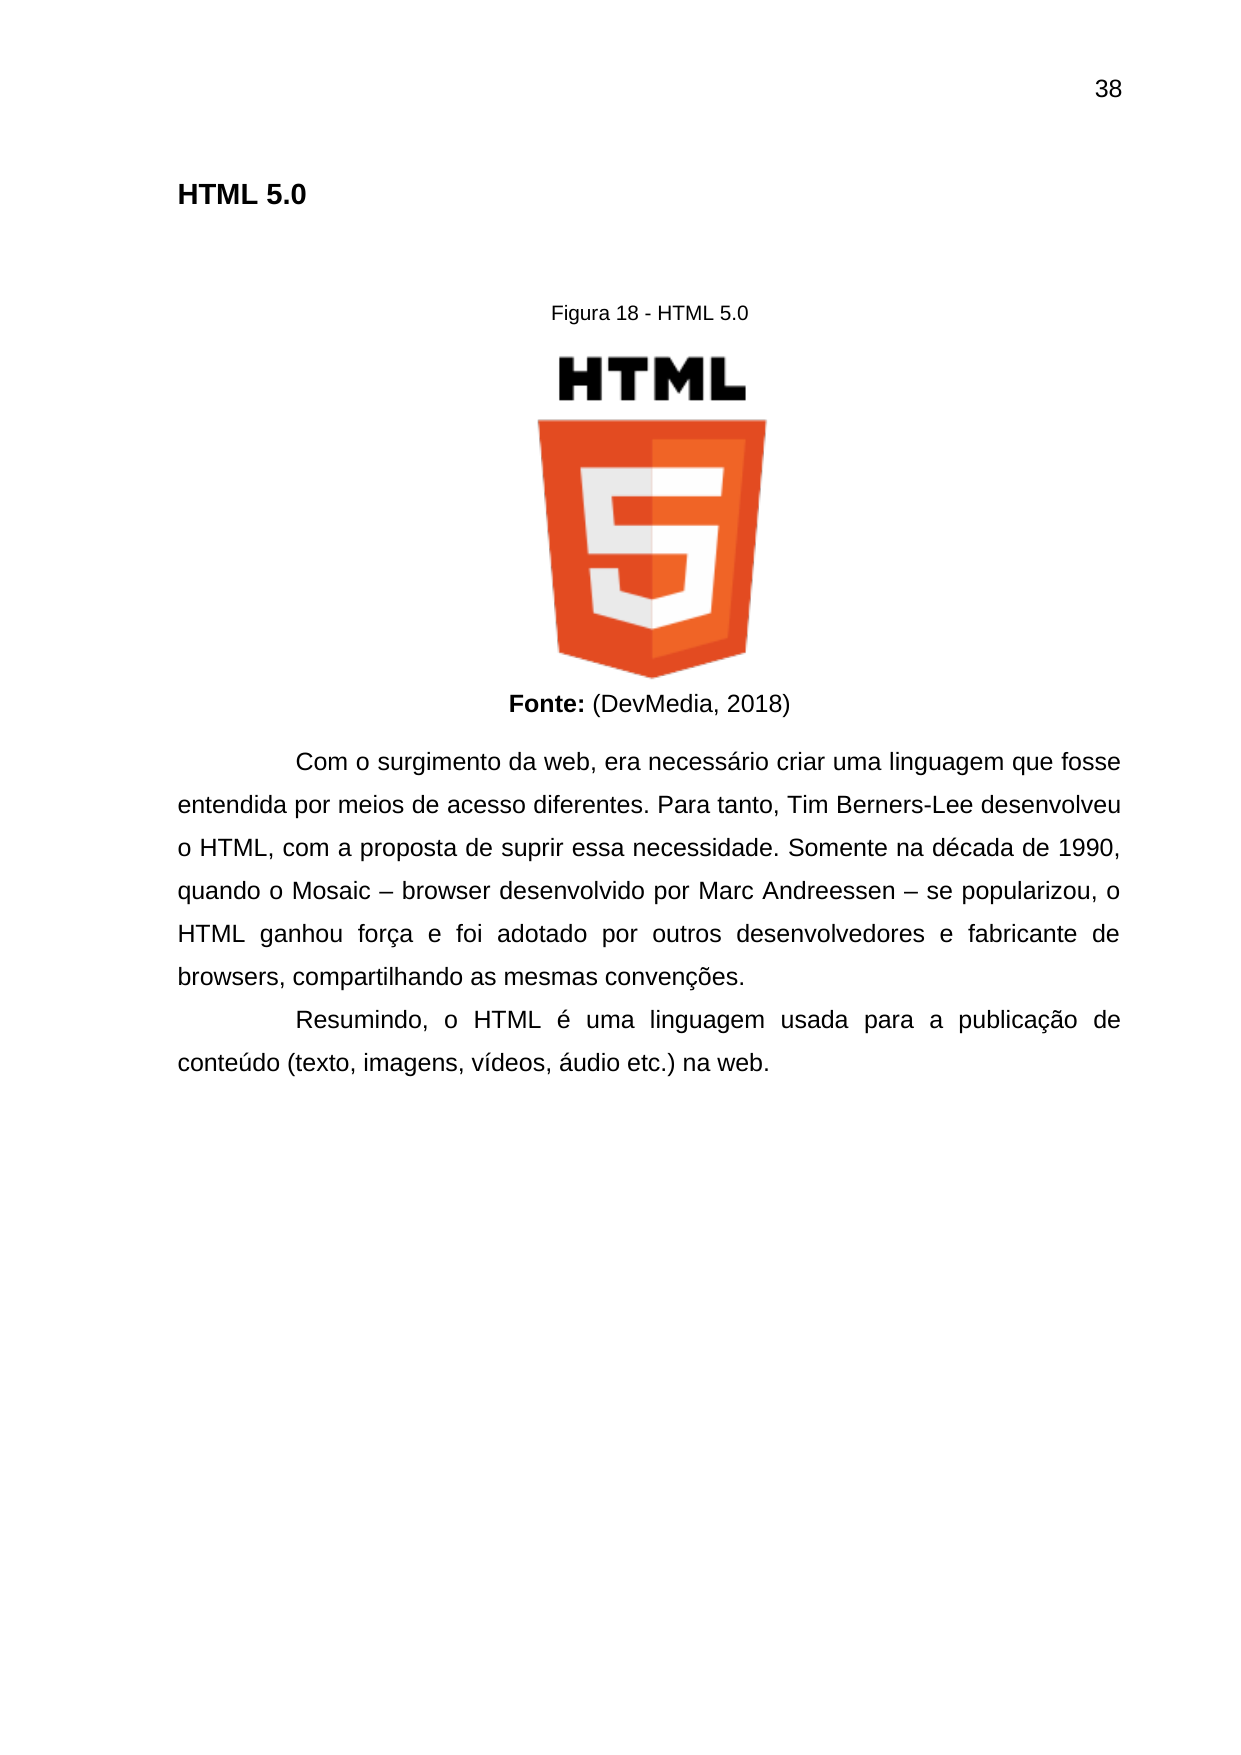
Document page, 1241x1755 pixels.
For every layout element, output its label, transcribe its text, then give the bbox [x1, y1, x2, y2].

text Fonte: (DevMedia, 2018) [177, 689, 1122, 718]
text Resumindo, o HTML é uma linguagem usada para a publicação de conteúdo (texto, imagens, vídeos, áudio etc.) na web. [177, 1005, 1122, 1077]
text Com o surgimento da web, era necessário criar uma linguagem que fosse entendida por meios de acesso diferentes. Para tanto, Tim Berners-Lee desenvolveu o HTML, com a proposta de suprir essa necessidade. Somente na década de 1990, quando o Mosaic – browser desenvolvido por Marc Andreessen – se popularizou, o HTML ganhou força e foi adotado por outros desenvolvedores e fabricante de browsers, compartilhando as mesmas convenções. [177, 746, 1122, 991]
text Figura 18 - HTML 5.0 [177, 301, 1122, 325]
text HTML 5.0 [177, 177, 1122, 211]
